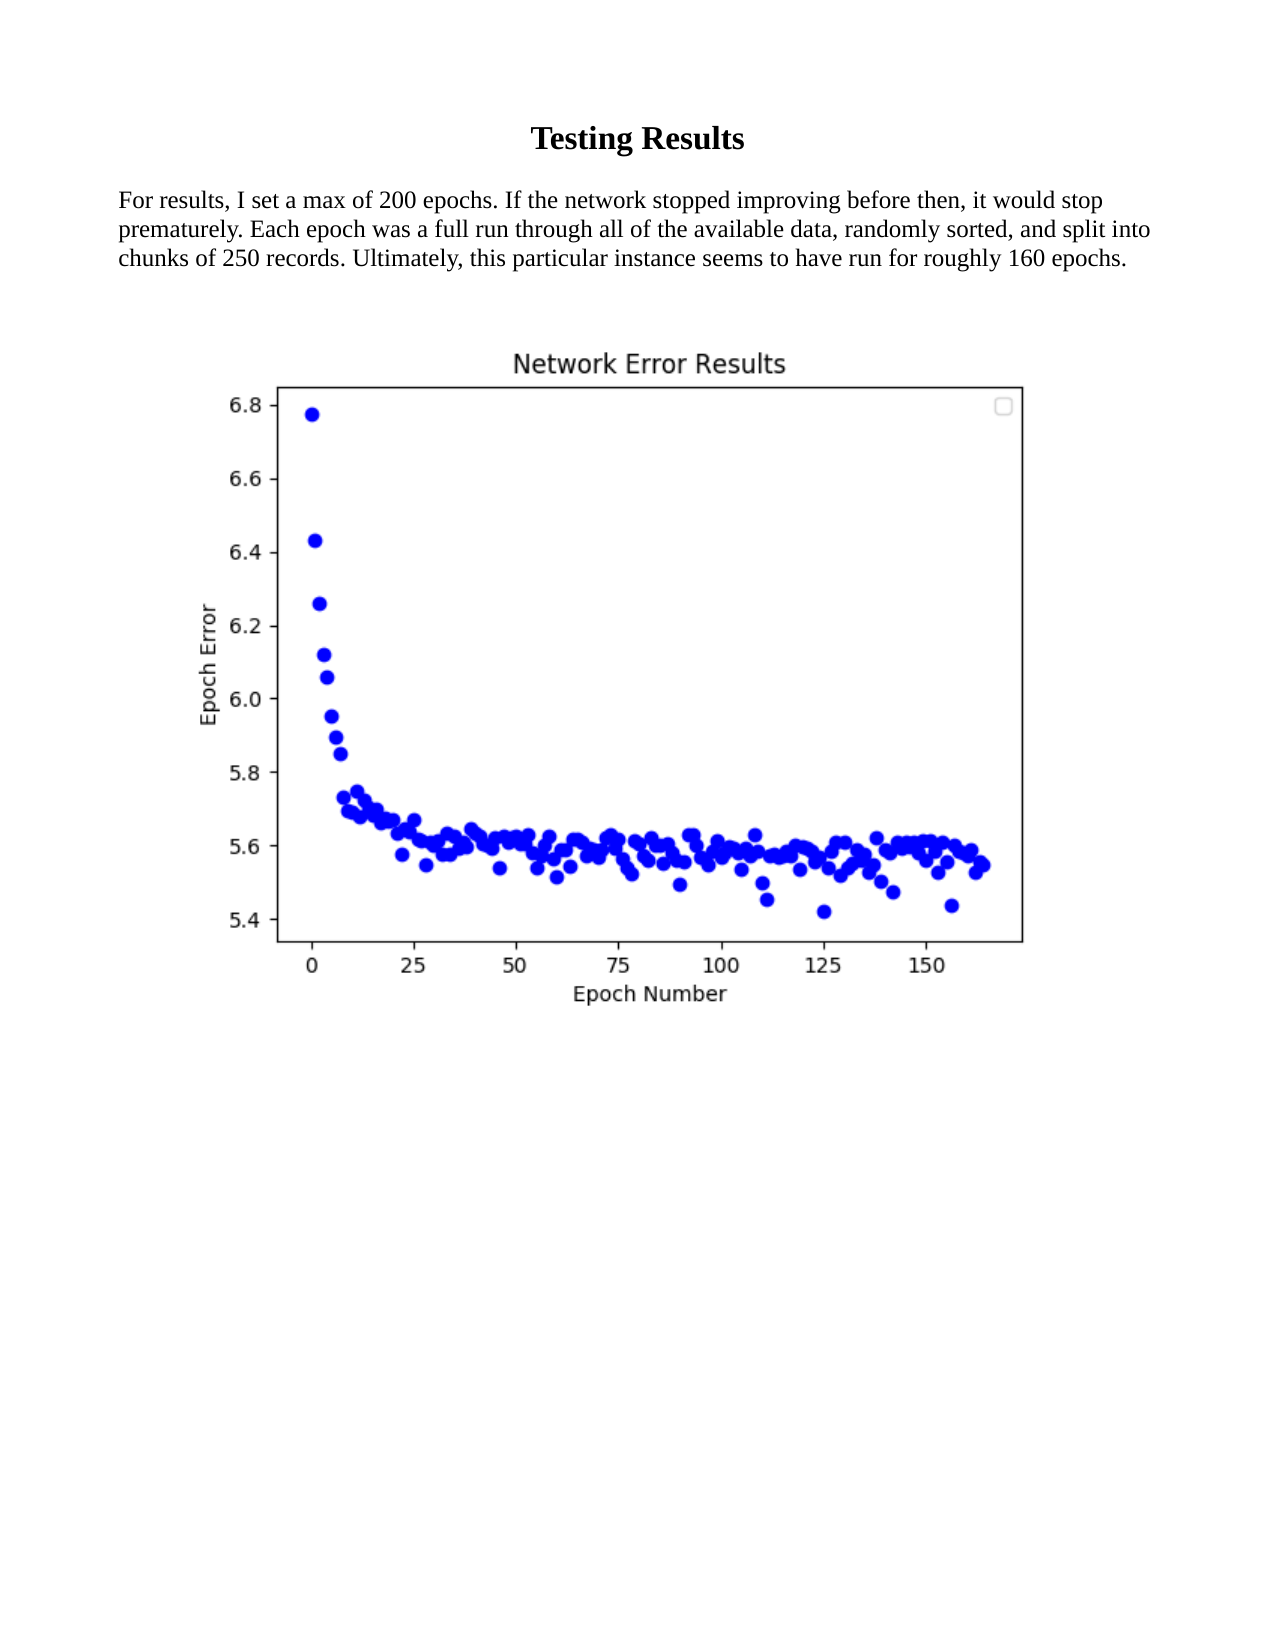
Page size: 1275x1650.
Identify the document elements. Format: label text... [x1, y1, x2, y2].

text Testing Results [118, 118, 1157, 156]
text For results, I set a max of 200 epochs. If the network stopped improving before then, it would stop prematurely. Each epoch was a full run through all of the available data, randomly sorted, and split into chunks of 250 records. Ultimately, this particular instance seems to have run for roughly 160 epochs. [118, 185, 1157, 271]
picture [157, 300, 1118, 1021]
